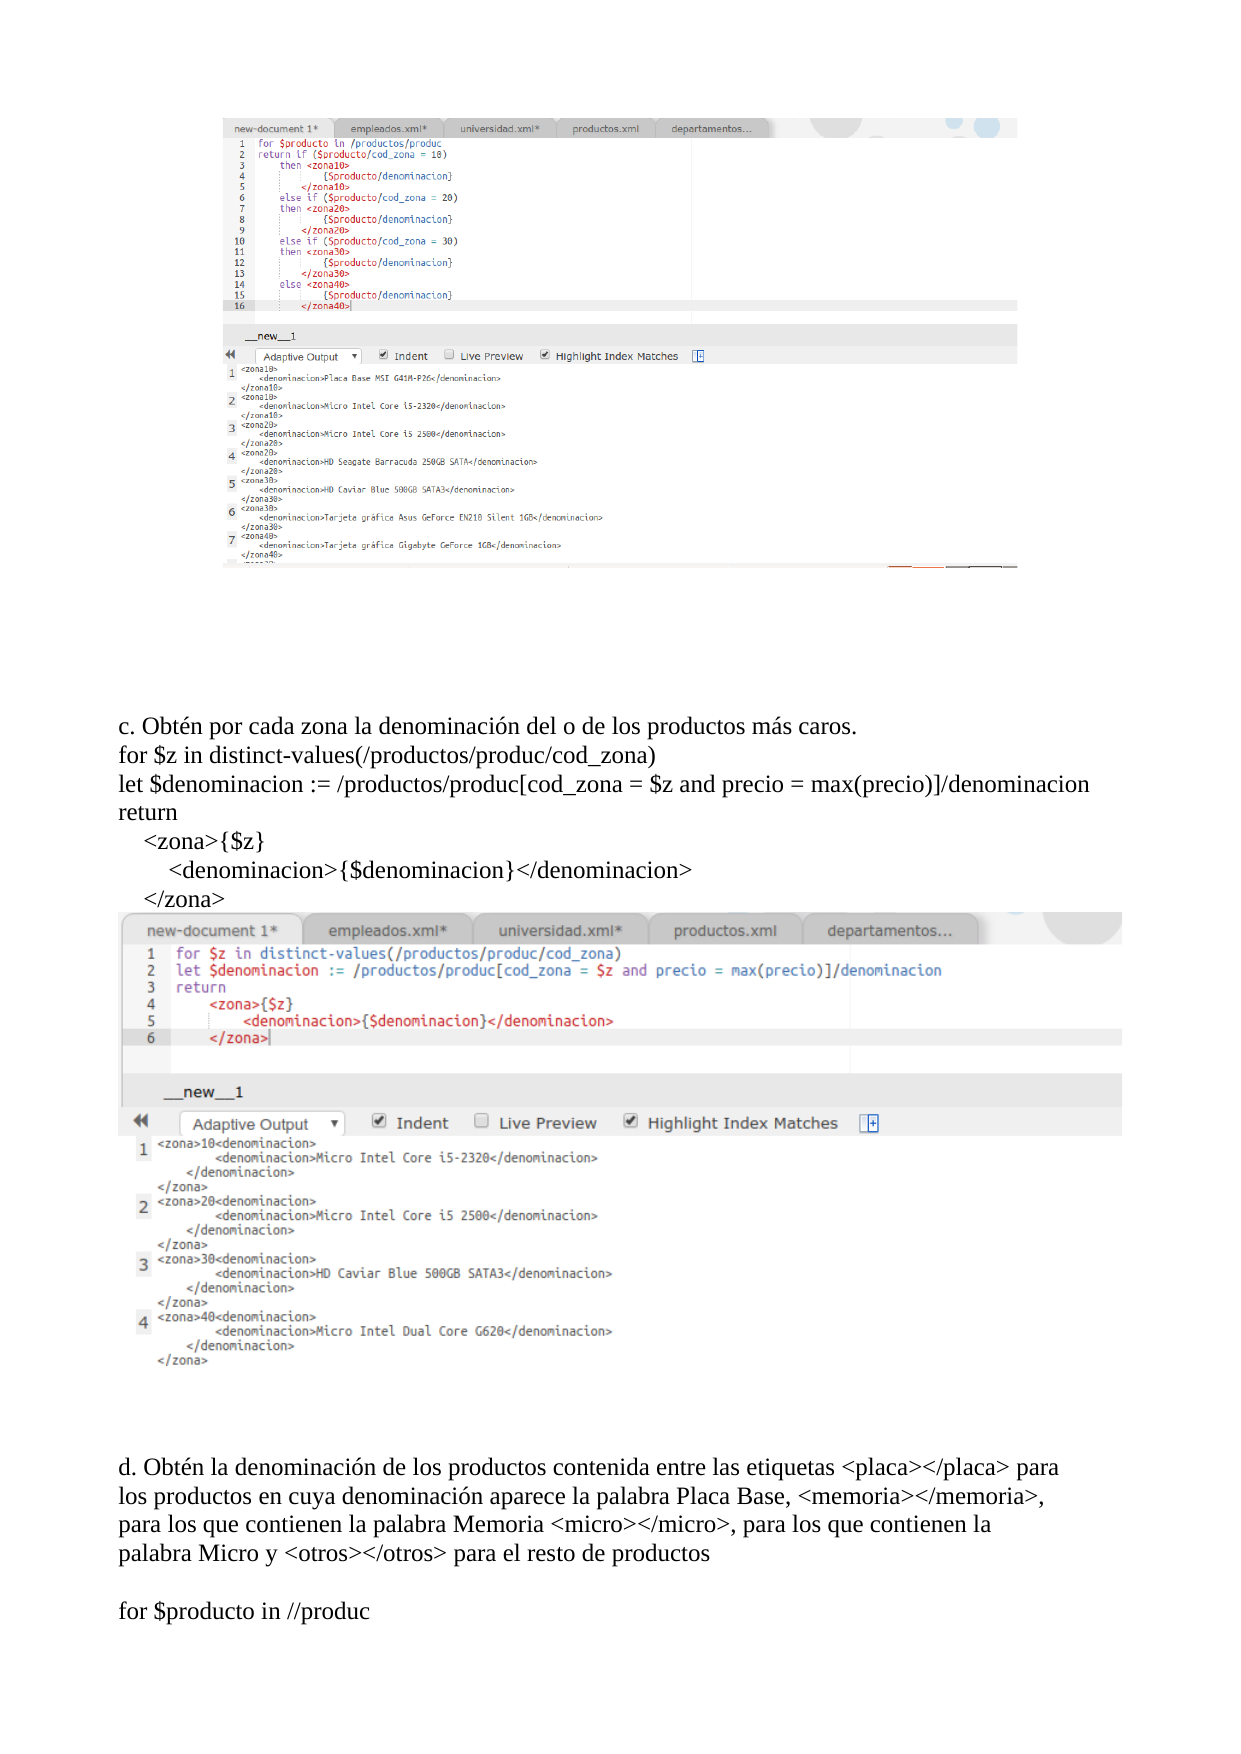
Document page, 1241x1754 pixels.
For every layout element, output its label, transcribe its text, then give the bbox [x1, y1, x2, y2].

text <denominacion>{$denominacion}</denominacion> [118, 855, 1122, 884]
picture [118, 912, 1123, 1366]
text palabra Micro y <otros></otros> para el resto de productos [118, 1538, 1122, 1567]
text return [118, 797, 1122, 826]
text let $denominacion := /productos/produc[cod_zona = $z and precio = max(precio)]/denominacion [118, 769, 1122, 797]
text los productos en cuya denominación aparece la palabra Placa Base, <memoria></memoria>, [118, 1481, 1122, 1509]
text for $z in distinct-values(/productos/produc/cod_zona) [118, 740, 1122, 769]
text d. Obtén la denominación de los productos contenida entre las etiquetas <placa></placa> para [118, 1452, 1122, 1481]
text </zona> [118, 884, 1122, 912]
text <zona>{$z} [118, 826, 1122, 855]
text for $producto in //produc [118, 1596, 1122, 1624]
text c. Obtén por cada zona la denominación del o de los productos más caros. [118, 711, 1122, 740]
text para los que contienen la palabra Memoria <micro></micro>, para los que contienen la [118, 1509, 1122, 1538]
picture [222, 118, 1018, 568]
